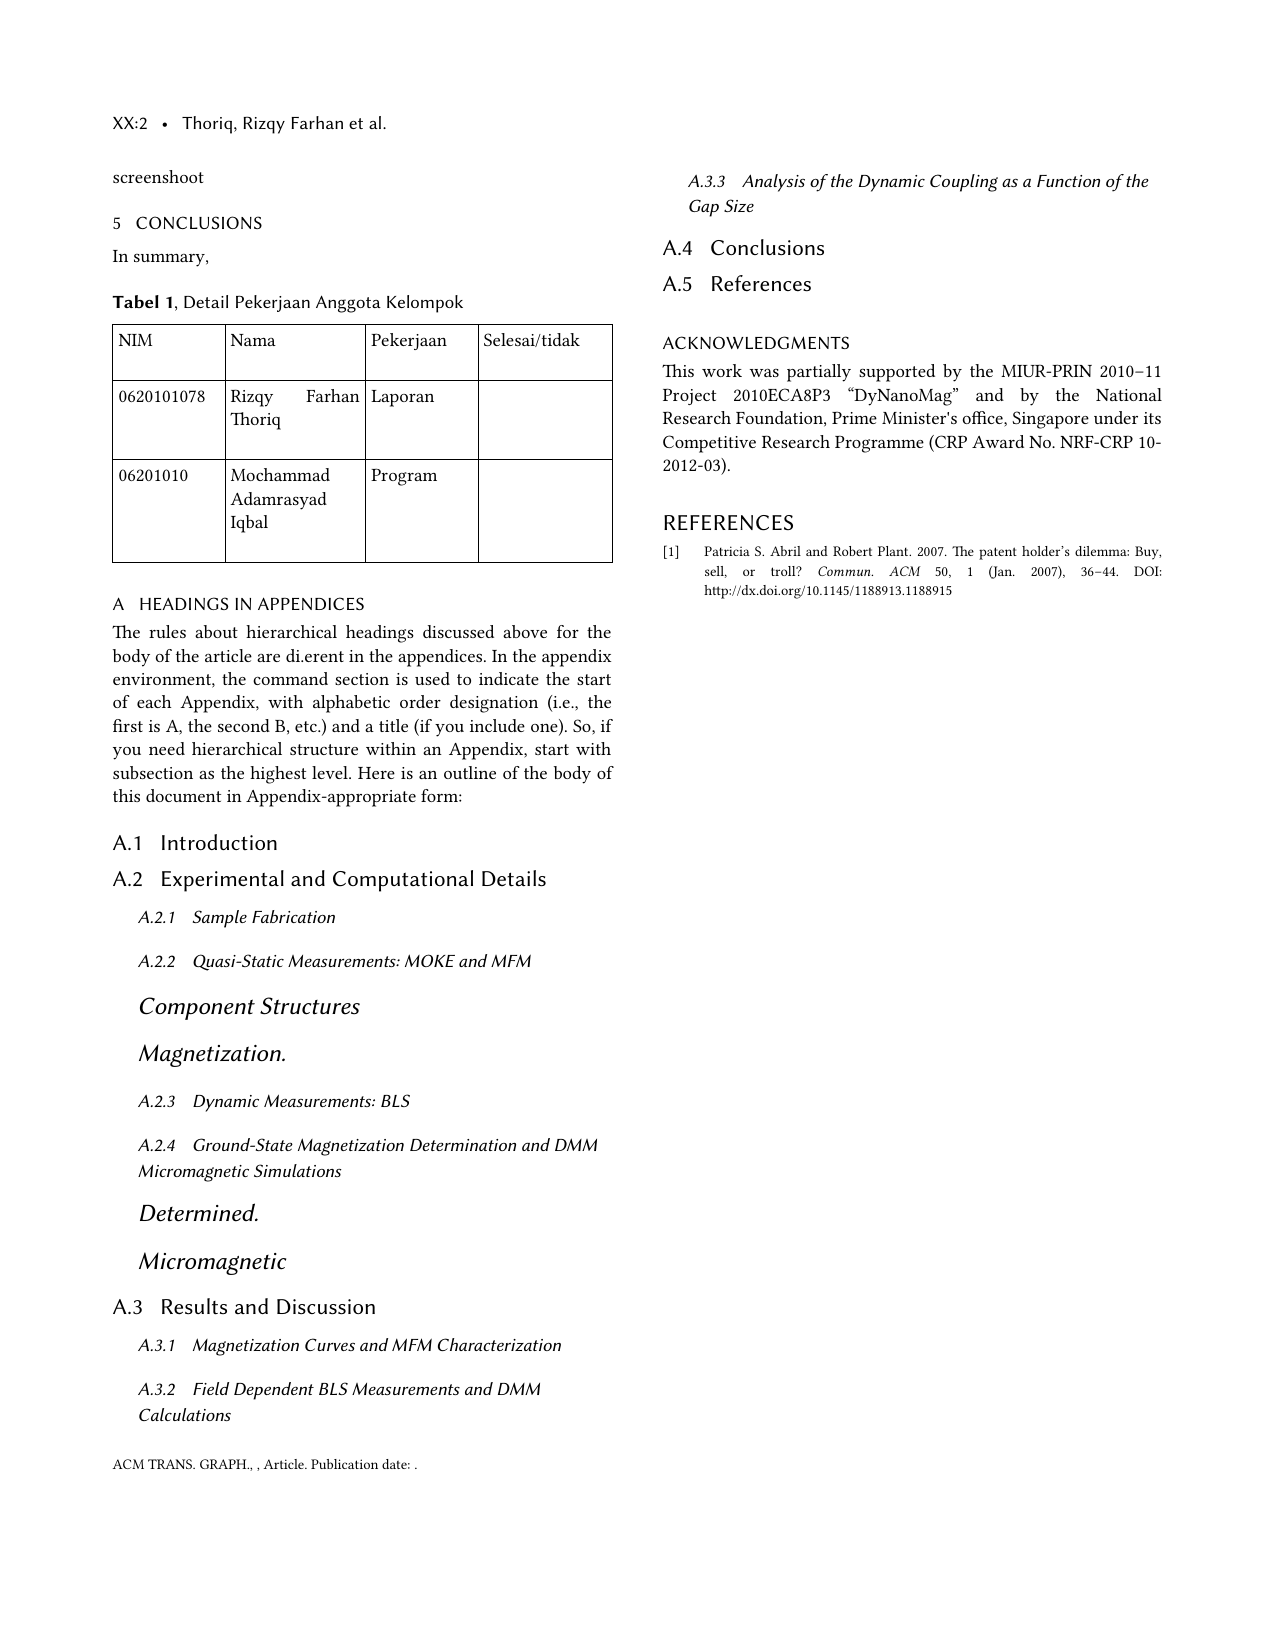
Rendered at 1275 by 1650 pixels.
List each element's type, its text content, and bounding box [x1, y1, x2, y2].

table_cell [479, 381, 612, 459]
text 5 CONCLUSIONS [112, 213, 612, 234]
text Component Structures [112, 992, 612, 1020]
table_cell 0620101078 [113, 381, 225, 459]
text A.1 Introduction [112, 830, 612, 856]
text ACKNOWLEDGMENTS [662, 332, 1162, 354]
text REFERENCES [662, 509, 1162, 536]
text A.3.2 Field Dependent BLS Measurements and DMM Calculations [137, 1375, 612, 1426]
text A.4 Conclusions [662, 235, 1162, 261]
table_header Selesai/tidak [479, 325, 612, 380]
text This work was partially supported by the MIUR-PRIN 2010–11 Project 2010ECA8P3 “DyNanoMag” and by the National Research Foundation, Prime Minister's office, Singapore under its Competitive Research Programme (CRP Award No. NRF-CRP 10-2012-03). [662, 361, 1162, 476]
text Micromagnetic [112, 1247, 612, 1275]
text A.5 References [662, 271, 1162, 297]
text A.2.4 Ground-State Magnetization Determination and DMM Micromagnetic Simulations [137, 1131, 612, 1182]
text A.3.1 Magnetization Curves and MFM Characterization [137, 1331, 612, 1357]
text A.3.3 Analysis of the Dynamic Coupling as a Function of the Gap Size [687, 167, 1162, 217]
table_cell Mochammad Adamrasyad Iqbal [226, 460, 365, 562]
text A.2.1 Sample Fabrication [137, 903, 612, 929]
text Tabel 1, Detail Pekerjaan Anggota Kelompok [112, 292, 612, 313]
table_header NIM [113, 325, 225, 380]
text Determined. [112, 1199, 612, 1228]
table_cell Program [366, 460, 478, 562]
text In summary, [112, 246, 612, 267]
text The rules about hierarchical headings discussed above for the body of the article are di.erent in the appendices. In the appendix environment, the command section is used to indicate the start of each Appendix, with alphabetic order designation (i.e., the first is A, the second B, etc.) and a title (if you include one). So, if you need hierarchical structure within an Appendix, start with subsection as the highest level. Here is an outline of the body of this document in Appendix-appropriate form: [112, 622, 612, 807]
table_cell [479, 460, 612, 562]
table_cell Laporan [366, 381, 478, 459]
table_cell Rizqy Farhan Thoriq [226, 381, 365, 459]
table_header Nama [226, 325, 365, 380]
text Magnetization. [112, 1039, 612, 1068]
text A.2 Experimental and Computational Details [112, 866, 612, 892]
text A.2.3 Dynamic Measurements: BLS [137, 1087, 612, 1113]
text A.2.2 Quasi-Static Measurements: MOKE and MFM [137, 947, 612, 973]
text screenshoot [112, 167, 612, 188]
text A HEADINGS IN APPENDICES [112, 593, 612, 614]
table_cell 06201010 [113, 460, 225, 562]
table_header Pekerjaan [366, 325, 478, 380]
text [1] Patricia S. Abril and Robert Plant. 2007. The patent holder’s dilemma: Buy, sell, or troll? Commun. ACM 50, 1 (Jan. 2007), 36–44. DOI: http://dx.doi.org/10.1145/1188913.1188915 [662, 544, 1162, 599]
text A.3 Results and Discussion [112, 1294, 612, 1320]
